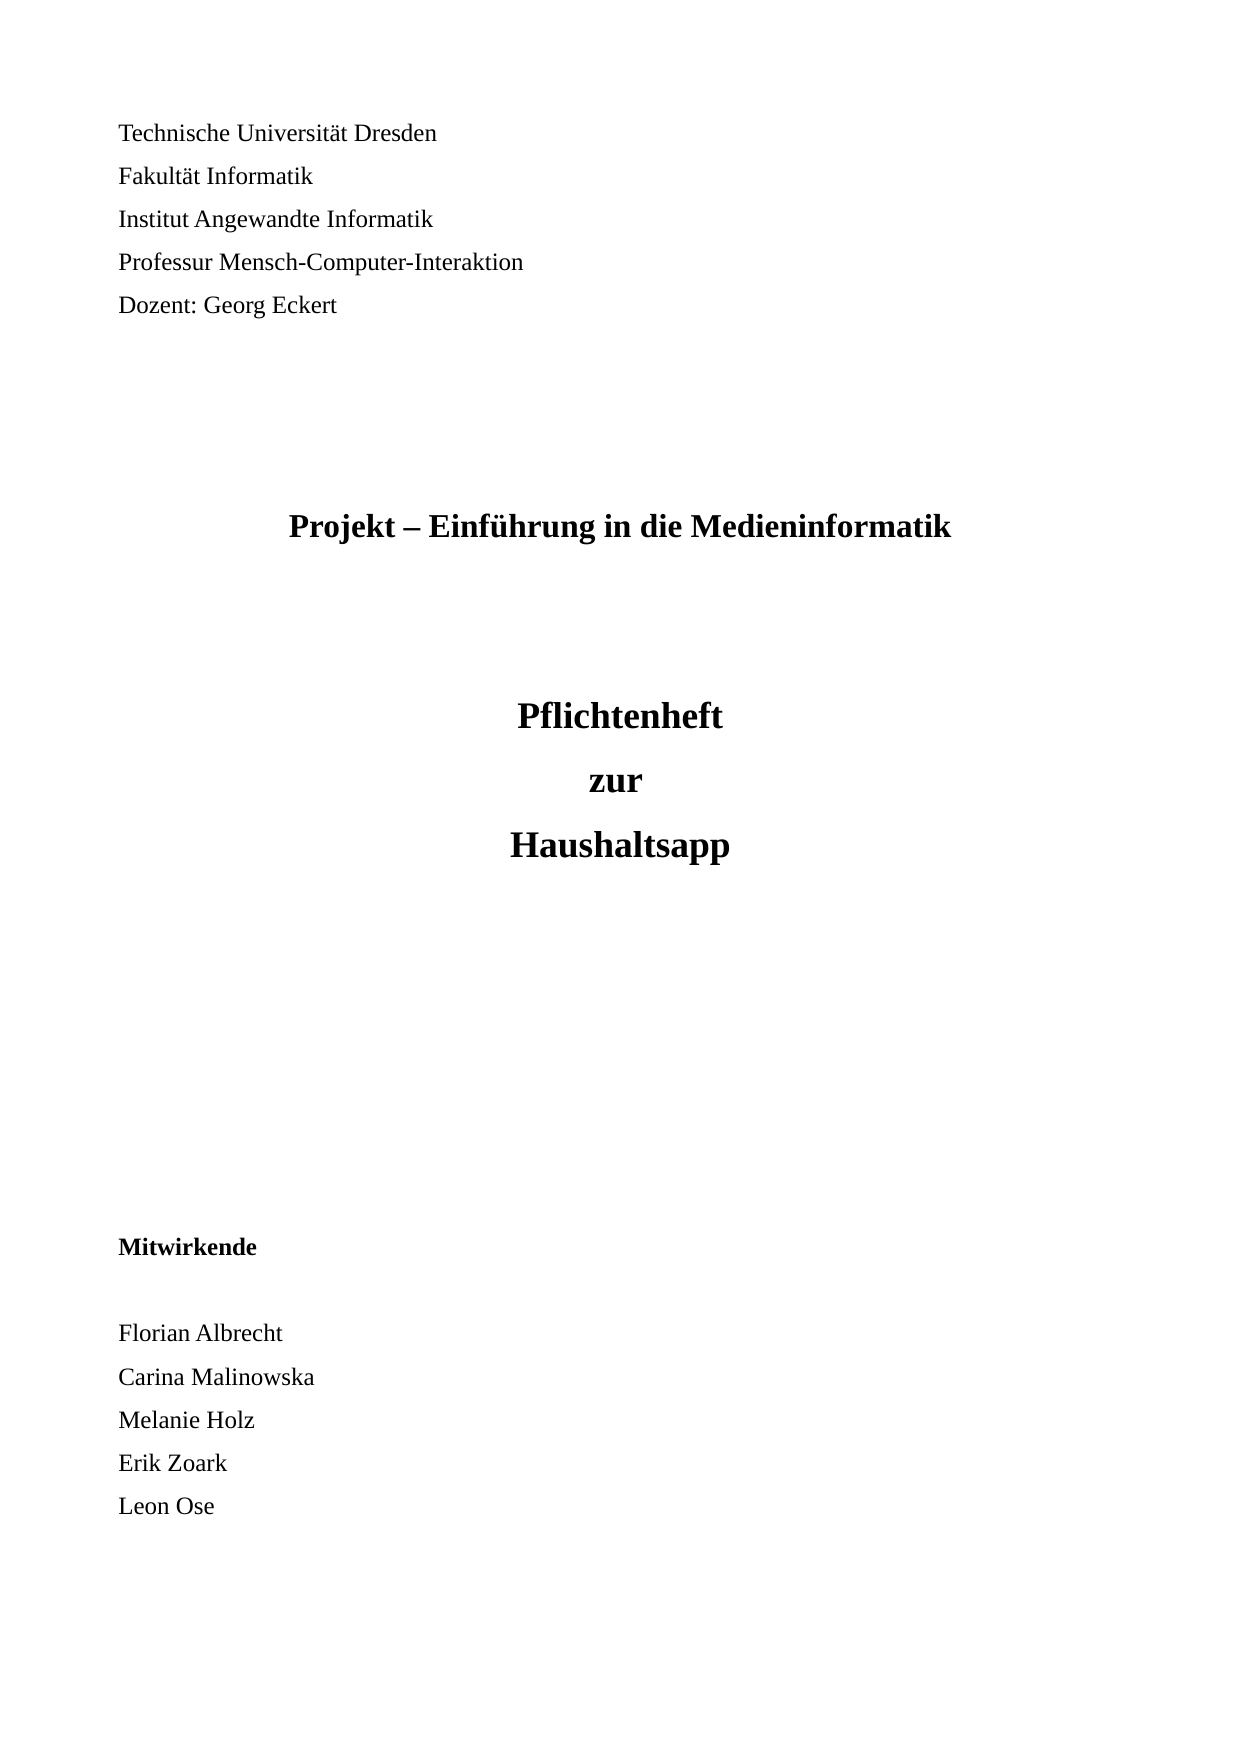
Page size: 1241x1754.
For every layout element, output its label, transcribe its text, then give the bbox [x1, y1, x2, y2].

text Leon Ose [118, 1491, 1122, 1520]
text Pflichtenheft [118, 693, 1122, 736]
text Professur Mensch-Computer-Interaktion [118, 247, 1122, 276]
text Projekt – Einführung in die Medieninformatik [118, 506, 1122, 544]
text Dozent: Georg Eckert [118, 291, 1122, 319]
text Institut Angewandte Informatik [118, 204, 1122, 233]
text zur [118, 758, 1122, 801]
text Haushaltsapp [118, 822, 1122, 866]
text Carina Malinowska [118, 1362, 1122, 1390]
text Erik Zoark [118, 1448, 1122, 1477]
text Florian Albrecht [118, 1318, 1122, 1347]
text Mitwirkende [118, 1232, 1122, 1261]
text Technische Universität Dresden [118, 118, 1122, 147]
text Fakultät Informatik [118, 161, 1122, 190]
text Melanie Holz [118, 1405, 1122, 1433]
